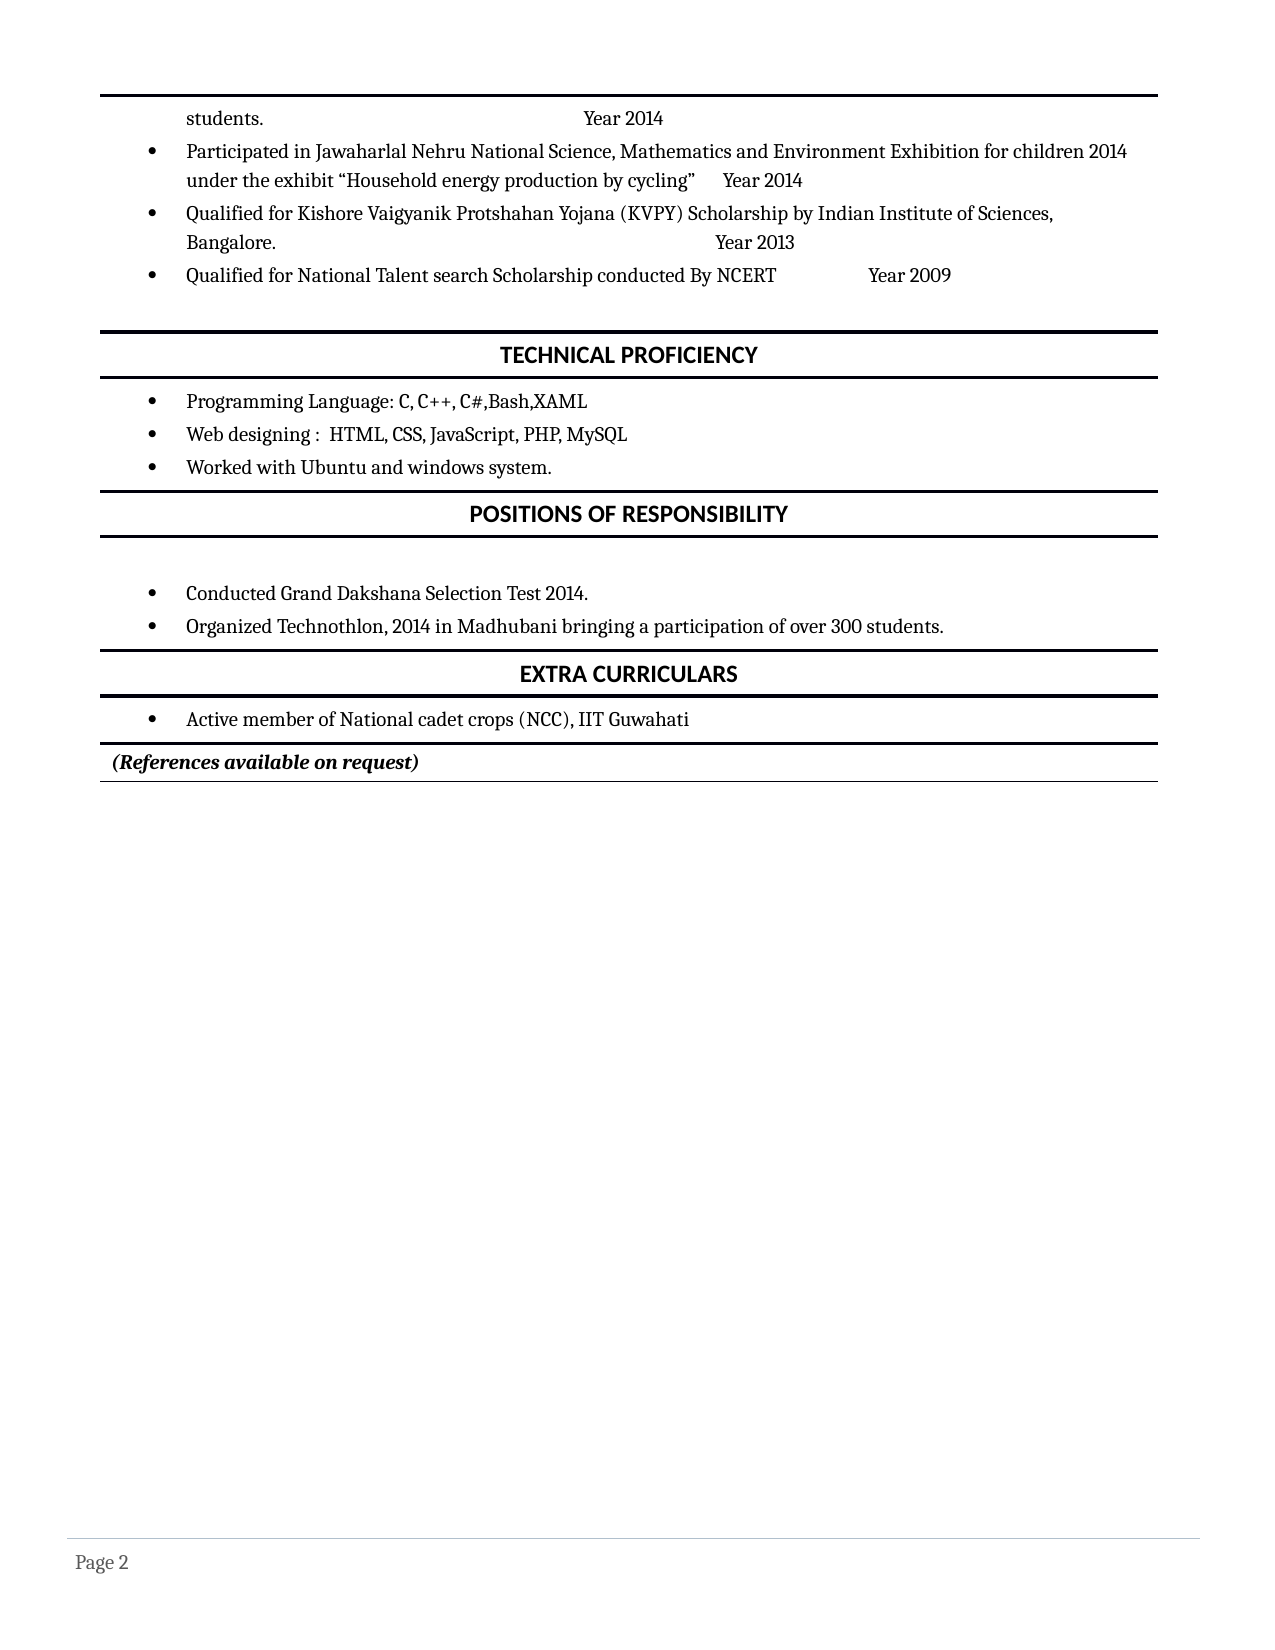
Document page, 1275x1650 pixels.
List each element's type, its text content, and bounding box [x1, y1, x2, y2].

table_cell Active member of National cadet crops (NCC), IIT Guwahati [100, 698, 1158, 742]
table_cell students. Year 2014 Participated in Jawaharlal Nehru National Science, Mathematics and Environment Exhibition for children 2014 under the exhibit “Household energy production by cycling” Year 2014 Qualified for Kishore Vaigyanik Protshahan Yojana (KVPY) Scholarship by Indian Institute of Sciences, Bangalore. Year 2013 Qualified for National Talent search Scholarship conducted By NCERT Year 2009 [100, 97, 1158, 330]
table_cell TECHNICAL PROFICIENCY [100, 334, 1158, 376]
table_cell positions of responsibility [100, 493, 1158, 535]
table_cell Conducted Grand Dakshana Selection Test 2014. Organized Technothlon, 2014 in Madhubani bringing a participation of over 300 students. [100, 538, 1158, 648]
table_cell Extra Curriculars [100, 652, 1158, 694]
table_cell Programming Language: C, C++, C#,Bash,XAML Web designing : HTML, CSS, JavaScript, PHP, MySQL Worked with Ubuntu and windows system. [100, 379, 1158, 489]
table_cell (References available on request) [100, 745, 1158, 781]
